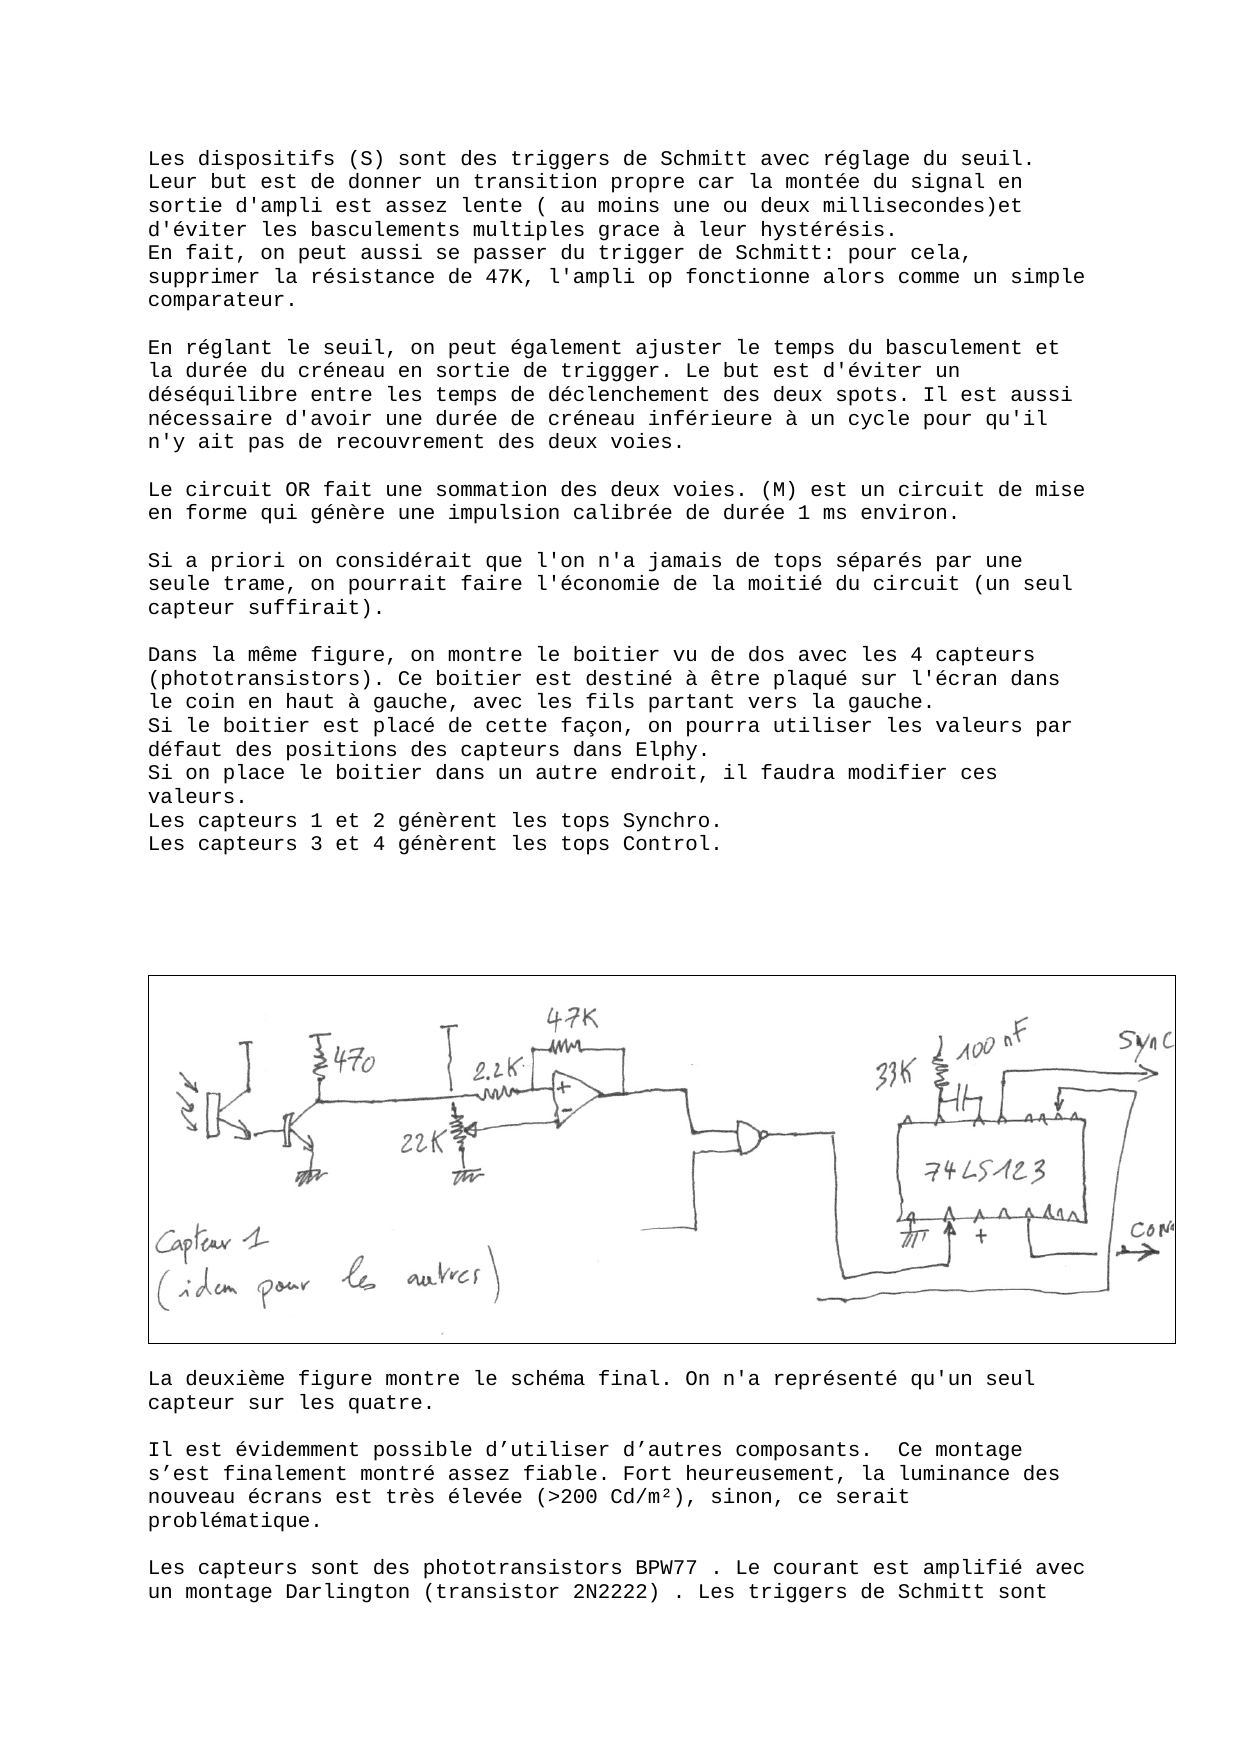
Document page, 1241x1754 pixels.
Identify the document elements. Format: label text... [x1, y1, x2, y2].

text Si a priori on considérait que l'on n'a jamais de tops séparés par une seule trame, on pourrait faire l'économie de la moitié du circuit (un seul capteur suffirait). [148, 549, 1093, 621]
text Les capteurs sont des phototransistors BPW77 . Le courant est amplifié avec un montage Darlington (transistor 2N2222) . Les triggers de Schmitt sont [148, 1557, 1093, 1604]
picture [149, 1017, 1175, 1343]
text La deuxième figure montre le schéma final. On n'a représenté qu'un seul capteur sur les quatre. [148, 1368, 1093, 1415]
text Si on place le boitier dans un autre endroit, il faudra modifier ces valeurs. [148, 762, 1093, 810]
text Dans la même figure, on montre le boitier vu de dos avec les 4 capteurs (phototransistors). Ce boitier est destiné à être plaqué sur l'écran dans le coin en haut à gauche, avec les fils partant vers la gauche. [148, 644, 1093, 715]
text Il est évidemment possible d’utiliser d’autres composants. Ce montage s’est finalement montré assez fiable. Fort heureusement, la luminance des nouveau écrans est très élevée (>200 Cd/m²), sinon, ce serait problématique. [148, 1439, 1093, 1534]
text En réglant le seuil, on peut également ajuster le temps du basculement et la durée du créneau en sortie de triggger. Le but est d'éviter un déséquilibre entre les temps de déclenchement des deux spots. Il est aussi nécessaire d'avoir une durée de créneau inférieure à un cycle pour qu'il n'y ait pas de recouvrement des deux voies. [148, 337, 1093, 455]
text Les capteurs 3 et 4 génèrent les tops Control. [148, 833, 1093, 857]
text En fait, on peut aussi se passer du trigger de Schmitt: pour cela, supprimer la résistance de 47K, l'ampli op fonctionne alors comme un simple comparateur. [148, 242, 1093, 313]
text Le circuit OR fait une sommation des deux voies. (M) est un circuit de mise en forme qui génère une impulsion calibrée de durée 1 ms environ. [148, 479, 1093, 526]
text Les dispositifs (S) sont des triggers de Schmitt avec réglage du seuil. Leur but est de donner un transition propre car la montée du signal en sortie d'ampli est assez lente ( au moins une ou deux millisecondes)et d'éviter les basculements multiples grace à leur hystérésis. [148, 148, 1093, 242]
text Les capteurs 1 et 2 génèrent les tops Synchro. [148, 810, 1093, 833]
text Si le boitier est placé de cette façon, on pourra utiliser les valeurs par défaut des positions des capteurs dans Elphy. [148, 715, 1093, 762]
